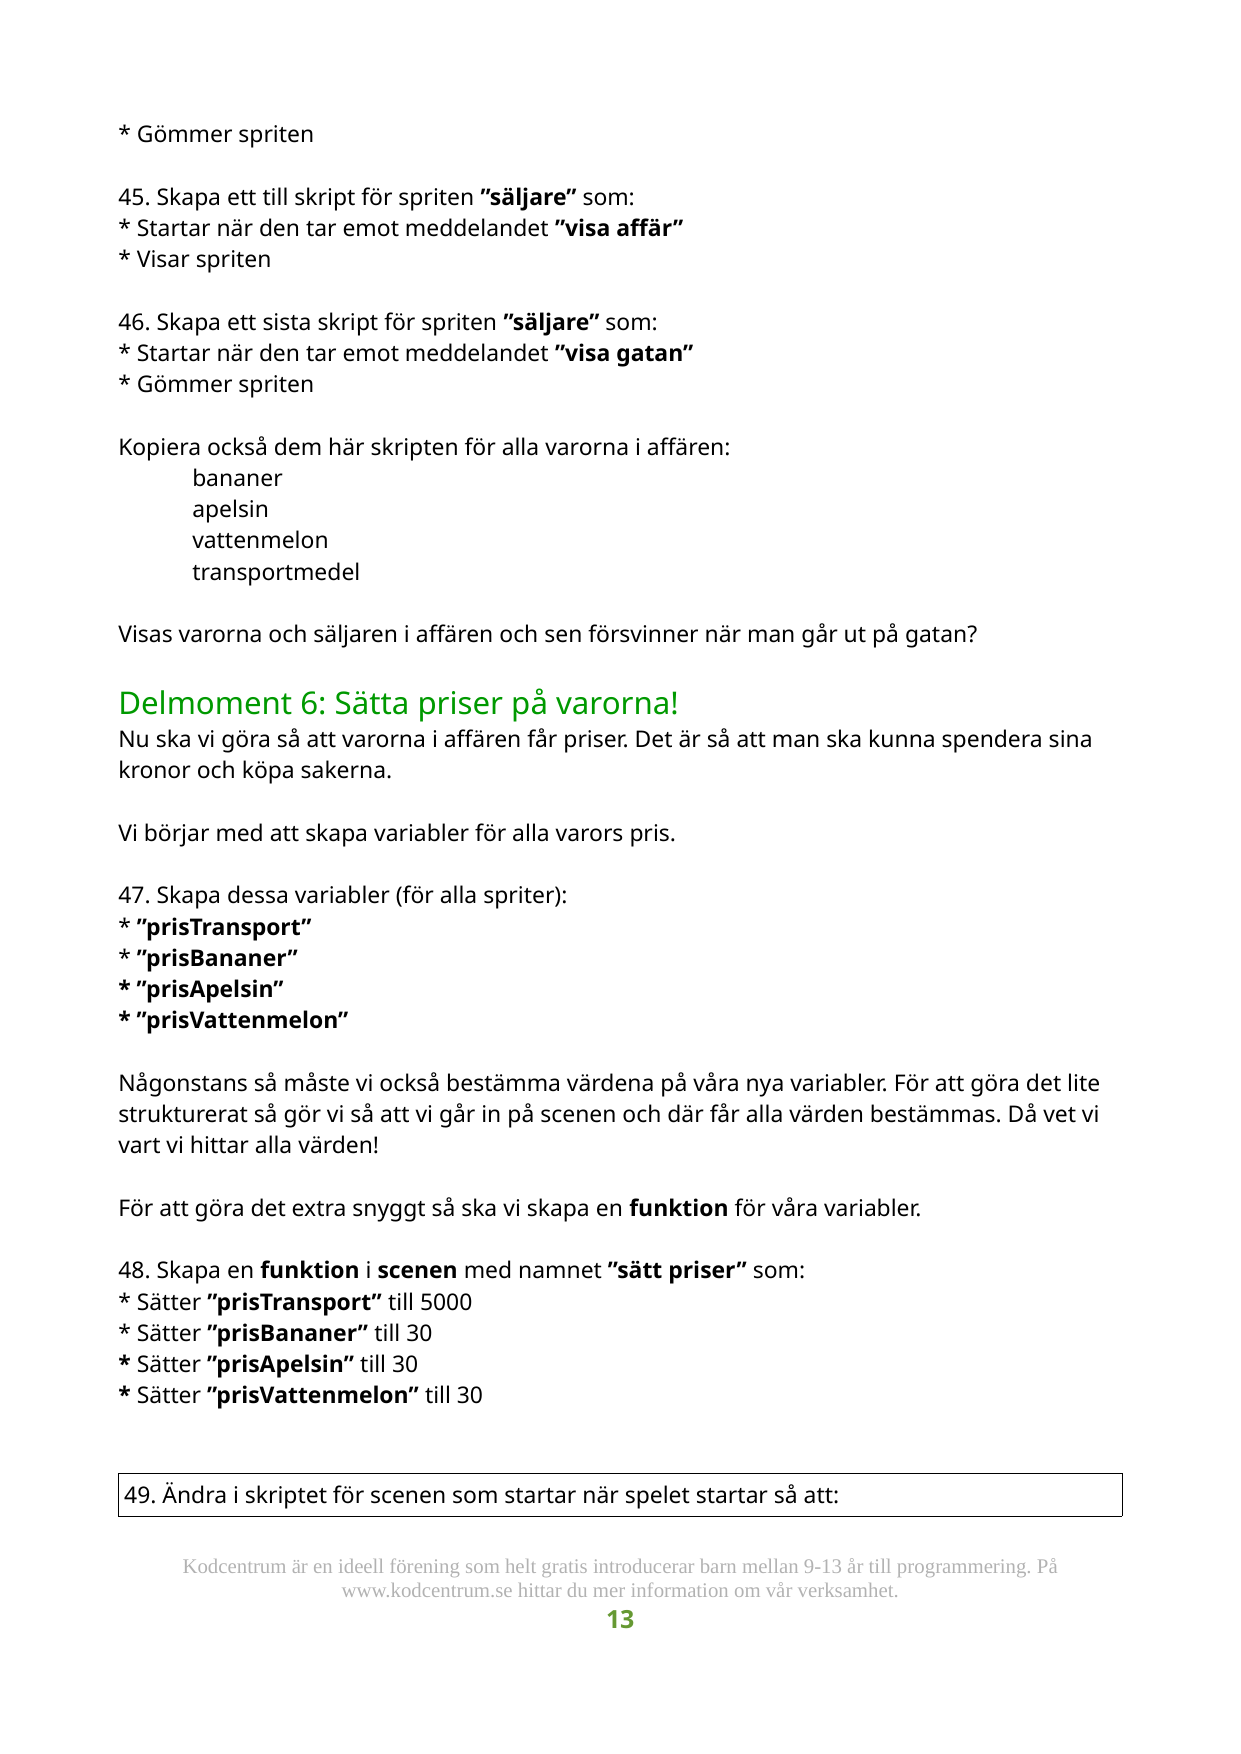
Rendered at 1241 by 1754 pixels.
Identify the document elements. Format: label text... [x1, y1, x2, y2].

text * ”prisBananer” [118, 942, 1122, 973]
text transportmedel [118, 556, 1122, 587]
text * Gömmer spriten [118, 118, 1122, 149]
text * Sätter ”prisTransport” till 5000 [118, 1286, 1122, 1317]
text bananer [118, 462, 1122, 493]
text Nu ska vi göra så att varorna i affären får priser. Det är så att man ska kunna spendera sina kronor och köpa sakerna. [118, 723, 1122, 786]
text * Visar spriten [118, 243, 1122, 274]
text 47. Skapa dessa variabler (för alla spriter): [118, 879, 1122, 911]
text * Sätter ”prisBananer” till 30 [118, 1317, 1122, 1348]
text Någonstans så måste vi också bestämma värdena på våra nya variabler. För att göra det lite strukturerat så gör vi så att vi går in på scenen och där får alla värden bestämmas. Då vet vi vart vi hittar alla värden! [118, 1067, 1122, 1161]
text * ”prisTransport” [118, 911, 1122, 942]
text apelsin [118, 493, 1122, 524]
text * Sätter ”prisVattenmelon” till 30 [118, 1379, 1122, 1411]
text * Sätter ”prisApelsin” till 30 [118, 1348, 1122, 1379]
text Vi börjar med att skapa variabler för alla varors pris. [118, 817, 1122, 848]
text * Gömmer spriten [118, 368, 1122, 399]
text För att göra det extra snyggt så ska vi skapa en funktion för våra variabler. [118, 1192, 1122, 1223]
text Visas varorna och säljaren i affären och sen försvinner när man går ut på gatan? [118, 618, 1122, 649]
table_header 49. Ändra i skriptet för scenen som startar när spelet startar så att: * Den kör funktionen ”sätt priser” * Byter bakgrund till ”hem” Funktionen körst först och sen när funktionen är klar, så hoppar programmet tillbaka och fortsätter köra koden som ligger under funktionen så att bakgrunden byts. [119, 1474, 1122, 1516]
text * Startar när den tar emot meddelandet ”visa affär” [118, 212, 1122, 243]
text 45. Skapa ett till skript för spriten ”säljare” som: [118, 181, 1122, 212]
text 46. Skapa ett sista skript för spriten ”säljare” som: [118, 306, 1122, 337]
text 48. Skapa en funktion i scenen med namnet ”sätt priser” som: [118, 1254, 1122, 1286]
text Kopiera också dem här skripten för alla varorna i affären: [118, 431, 1122, 462]
text vattenmelon [118, 524, 1122, 556]
text * ”prisApelsin” [118, 973, 1122, 1004]
text * Startar när den tar emot meddelandet ”visa gatan” [118, 337, 1122, 368]
text * ”prisVattenmelon” [118, 1004, 1122, 1036]
text Delmoment 6: Sätta priser på varorna! [118, 681, 1122, 723]
